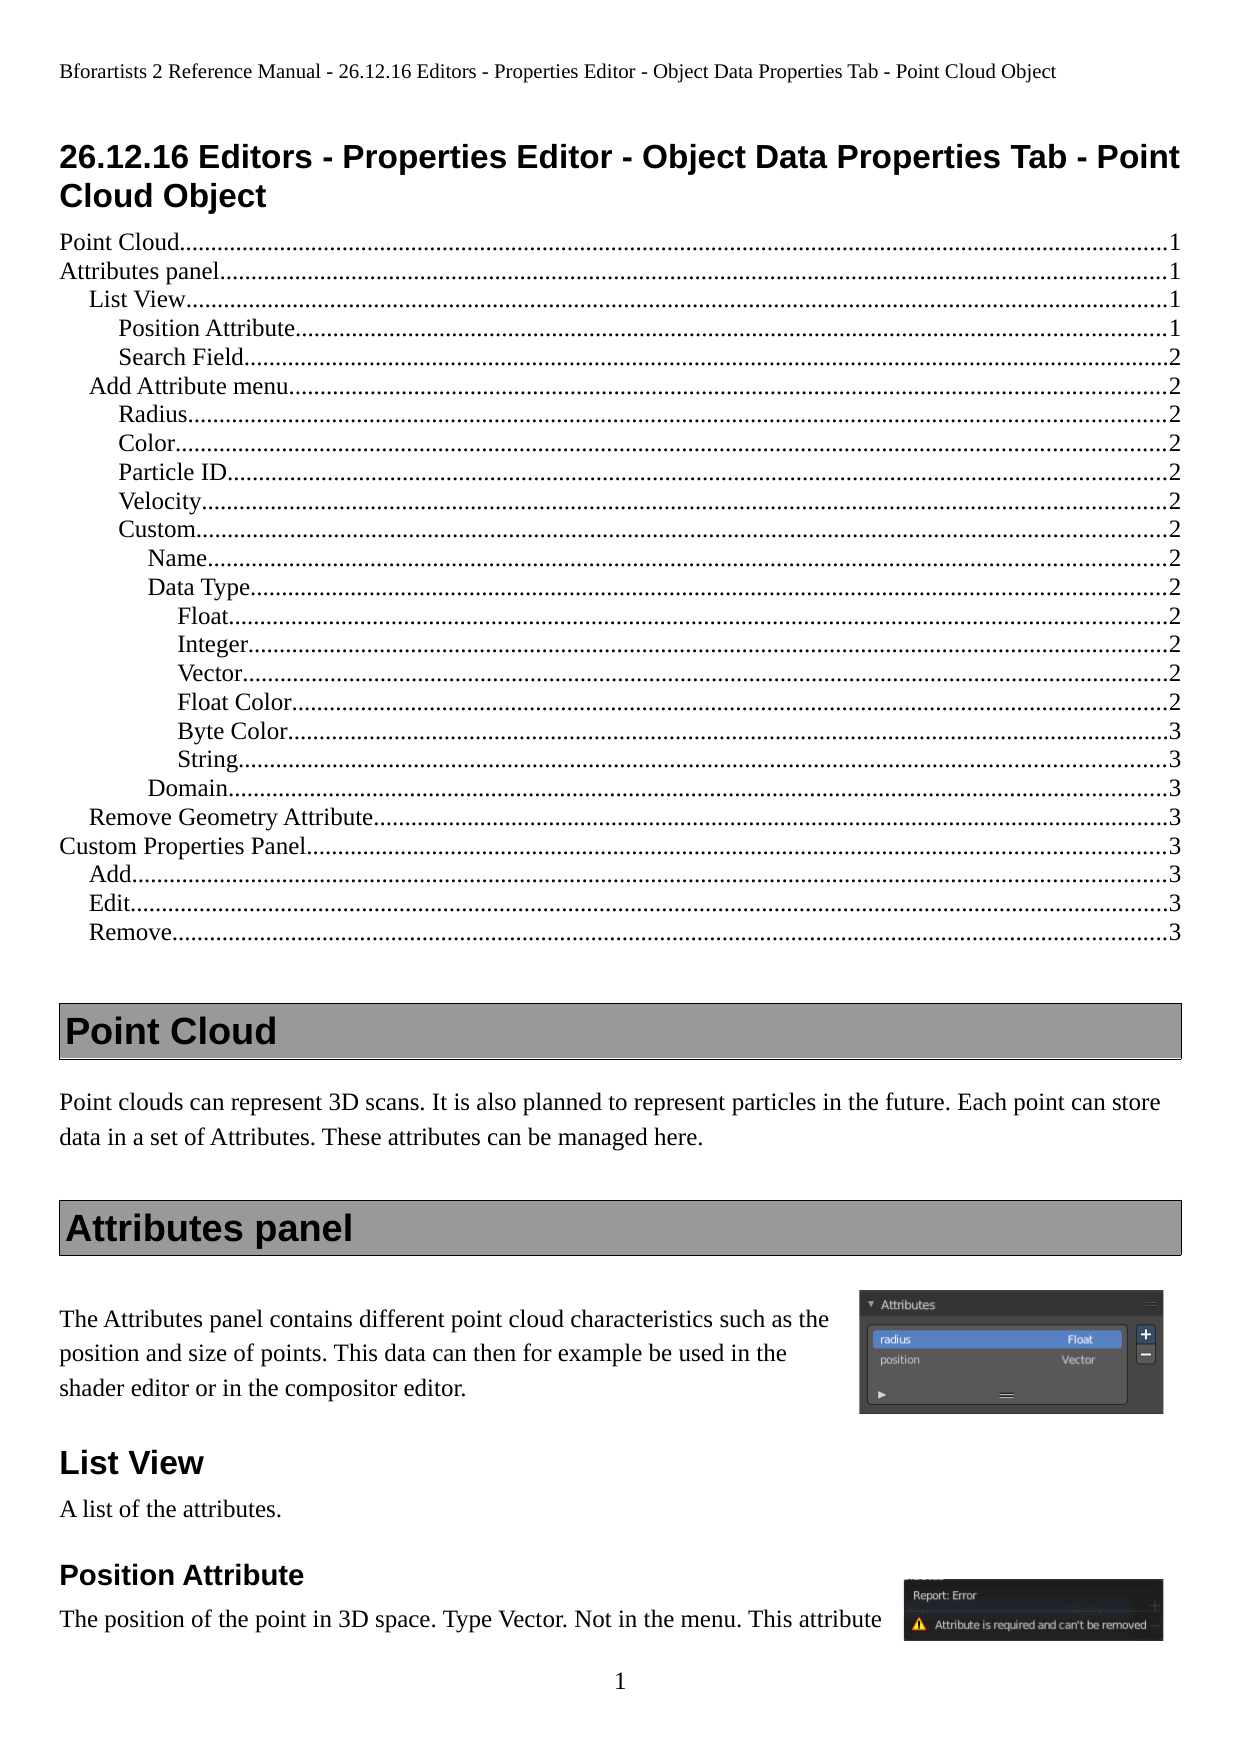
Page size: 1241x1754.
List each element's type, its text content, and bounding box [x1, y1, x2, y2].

text Remove Geometry Attribute 3 [88, 802, 1181, 831]
text List View 1 [88, 284, 1181, 313]
text Data Type 2 [147, 572, 1181, 601]
text Edit 3 [88, 888, 1181, 917]
text Particle ID 2 [118, 457, 1181, 486]
text Position Attribute 1 [118, 313, 1181, 342]
text Search Field 2 [118, 342, 1181, 371]
text Add Attribute menu 2 [88, 371, 1181, 399]
text The position of the point in 3D space. Type Vector. Not in the menu. This attribute [59, 1604, 903, 1633]
picture [903, 1579, 1164, 1641]
subtitle 26.12.16 Editors - Properties Editor - Object Data Properties Tab - Point Cloud Object [59, 138, 1181, 214]
text Domain 3 [147, 773, 1181, 802]
text String 3 [177, 744, 1181, 773]
text Float 2 [177, 601, 1181, 629]
text A list of the attributes. [59, 1494, 1181, 1523]
text Name 2 [147, 543, 1181, 572]
text The Attributes panel contains different point cloud characteristics such as the position and size of points. This data can then for example be used in the shader editor or in the compositor editor. [59, 1304, 859, 1402]
picture [859, 1290, 1164, 1414]
table_header Attributes panel [60, 1201, 1181, 1255]
text Point clouds can represent 3D scans. It is also planned to represent particles in the future. Each point can store data in a set of Attributes. These attributes can be managed here. [59, 1087, 1181, 1151]
text Integer 2 [177, 629, 1181, 658]
text Custom Properties Panel 3 [59, 831, 1181, 859]
text Velocity 2 [118, 486, 1181, 514]
table_header Point Cloud [60, 1004, 1181, 1058]
text Custom 2 [118, 514, 1181, 543]
text Float Color 2 [177, 687, 1181, 716]
text Color 2 [118, 428, 1181, 457]
text Radius 2 [118, 399, 1181, 428]
text Point Cloud 1 [59, 227, 1181, 256]
text Vector 2 [177, 658, 1181, 687]
subtitle List View [59, 1443, 1181, 1481]
text Add 3 [88, 859, 1181, 888]
text Byte Color 3 [177, 716, 1181, 744]
subtitle Position Attribute [59, 1558, 1181, 1591]
text Attributes panel 1 [59, 256, 1181, 284]
text Remove 3 [88, 917, 1181, 946]
